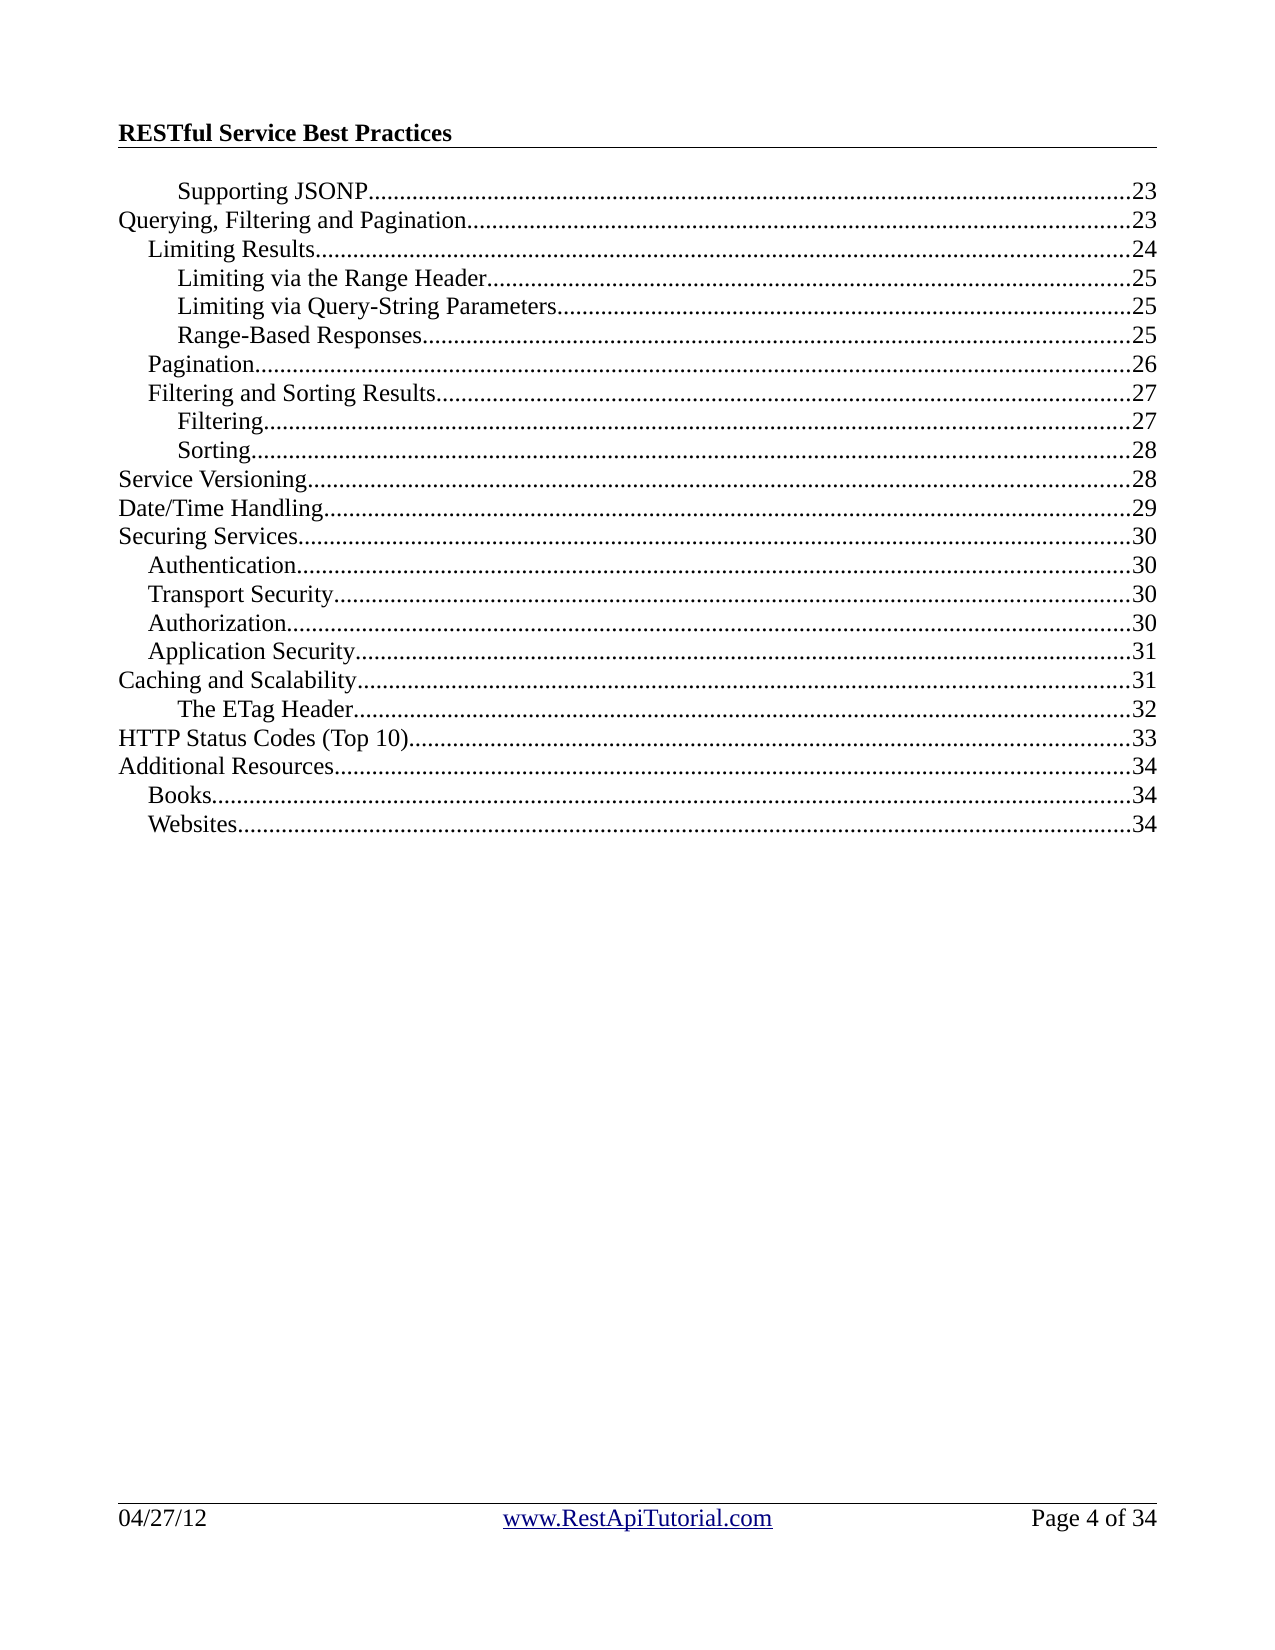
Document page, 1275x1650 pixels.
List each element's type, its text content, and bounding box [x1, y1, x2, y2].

text Websites 34 [148, 809, 1157, 838]
text Date/Time Handling 29 [118, 493, 1157, 521]
text Range-Based Responses 25 [177, 320, 1157, 349]
text Querying, Filtering and Pagination 23 [118, 205, 1157, 234]
text Sorting 28 [177, 435, 1157, 464]
text Authentication 30 [148, 550, 1157, 579]
text Caching and Scalability 31 [118, 665, 1157, 694]
text Pagination 26 [148, 349, 1157, 378]
text Securing Services 30 [118, 521, 1157, 550]
text Transport Security 30 [148, 579, 1157, 608]
text Application Security 31 [148, 636, 1157, 665]
text Supporting JSONP 23 [177, 176, 1157, 205]
text Additional Resources 34 [118, 751, 1157, 780]
text Books 34 [148, 780, 1157, 809]
text Limiting via Query-String Parameters 25 [177, 291, 1157, 320]
text The ETag Header 32 [177, 694, 1157, 723]
text Limiting via the Range Header 25 [177, 263, 1157, 291]
text Authorization 30 [148, 608, 1157, 636]
text Service Versioning 28 [118, 464, 1157, 493]
text HTTP Status Codes (Top 10) 33 [118, 723, 1157, 751]
text Limiting Results 24 [148, 234, 1157, 263]
text Filtering and Sorting Results 27 [148, 378, 1157, 406]
text Filtering 27 [177, 406, 1157, 435]
